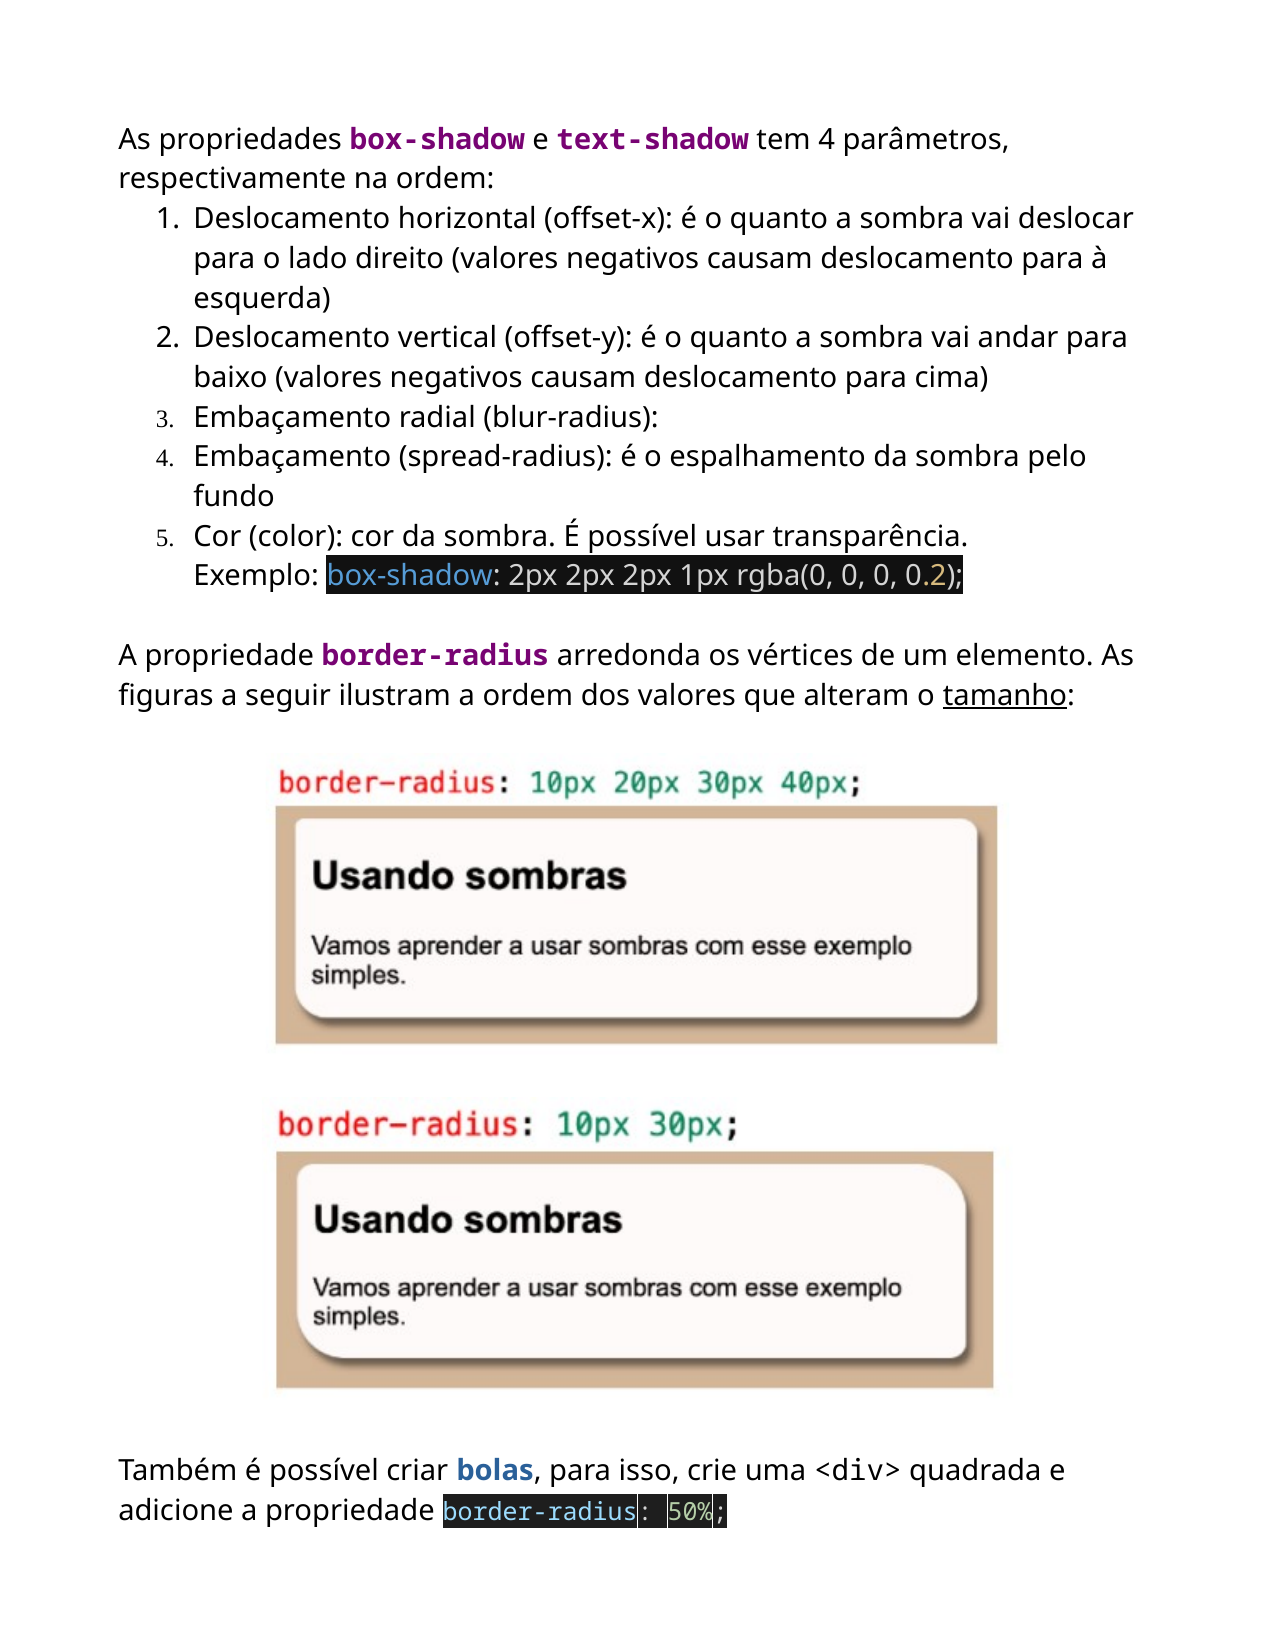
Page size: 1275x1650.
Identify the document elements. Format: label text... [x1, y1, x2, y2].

text Também é possível criar bolas, para isso, crie uma <div> quadrada e adicione a propriedade border-radius: 50%; [118, 1450, 1157, 1529]
list Deslocamento vertical (offset-y): é o quanto a sombra vai andar para baixo (valores negativos causam deslocamento para cima) [156, 317, 1157, 396]
list Embaçamento radial (blur-radius): [156, 396, 1157, 436]
list Cor (color): cor da sombra. É possível usar transparência. Exemplo: box-shadow: 2px 2px 2px 1px rgba(0, 0, 0, 0.2); [156, 515, 1157, 594]
list Deslocamento horizontal (offset-x): é o quanto a sombra vai deslocar para o lado direito (valores negativos causam deslocamento para à esquerda) [156, 197, 1157, 317]
text A propriedade border-radius arredonda os vértices de um elemento. As figuras a seguir ilustram a ordem dos valores que alteram o tamanho: [118, 634, 1157, 713]
picture [265, 753, 1010, 1058]
text As propriedades box-shadow e text-shadow tem 4 parâmetros, respectivamente na ordem: [118, 118, 1198, 197]
list Embaçamento (spread-radius): é o espalhamento da sombra pelo fundo [156, 436, 1157, 515]
picture [261, 1097, 1014, 1410]
